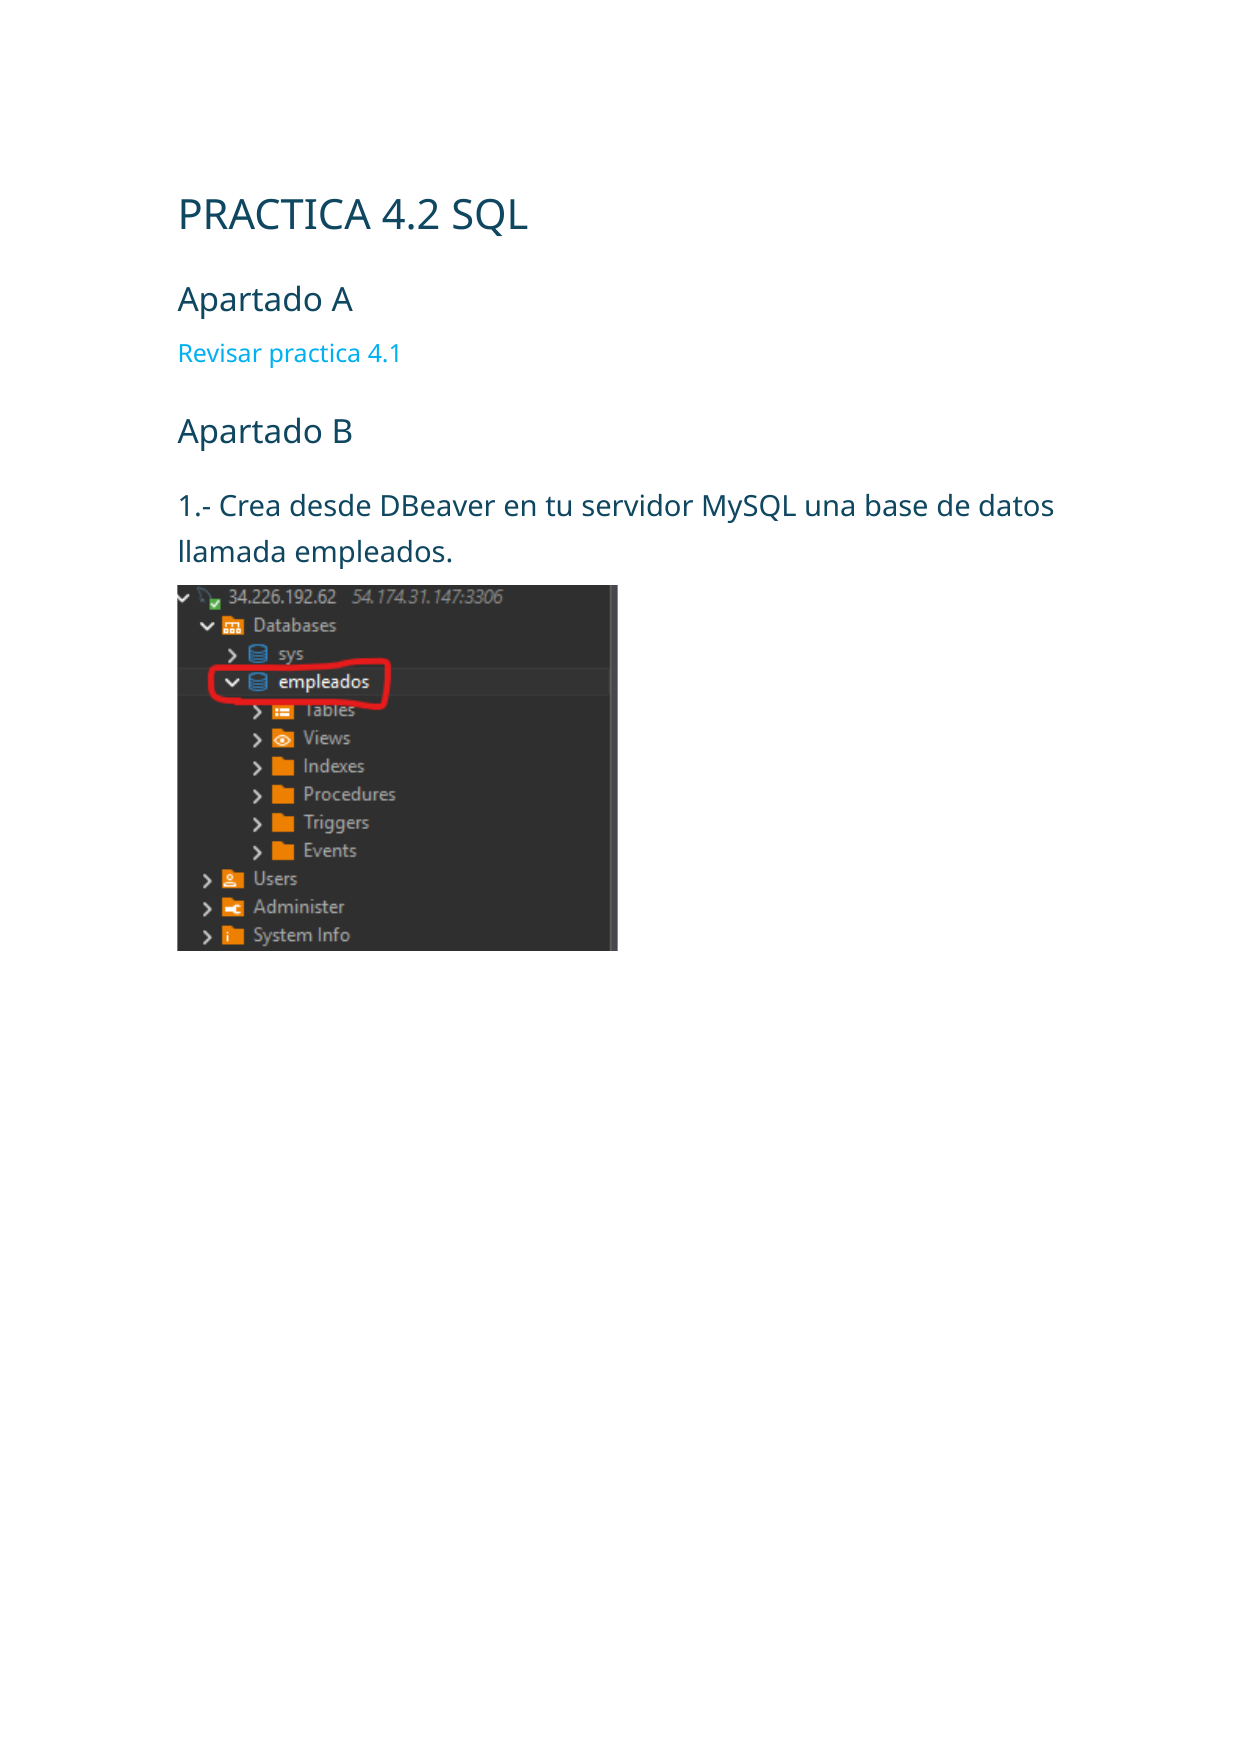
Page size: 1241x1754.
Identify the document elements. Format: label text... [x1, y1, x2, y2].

subtitle PRACTICA 4.2 SQL [177, 185, 1063, 242]
subtitle Apartado B [177, 408, 1063, 454]
subtitle Apartado A [177, 275, 1063, 321]
text Revisar practica 4.1 [177, 336, 1063, 370]
subtitle 1.- Crea desde DBeaver en tu servidor MySQL una base de datos llamada empleados. [177, 486, 1063, 571]
